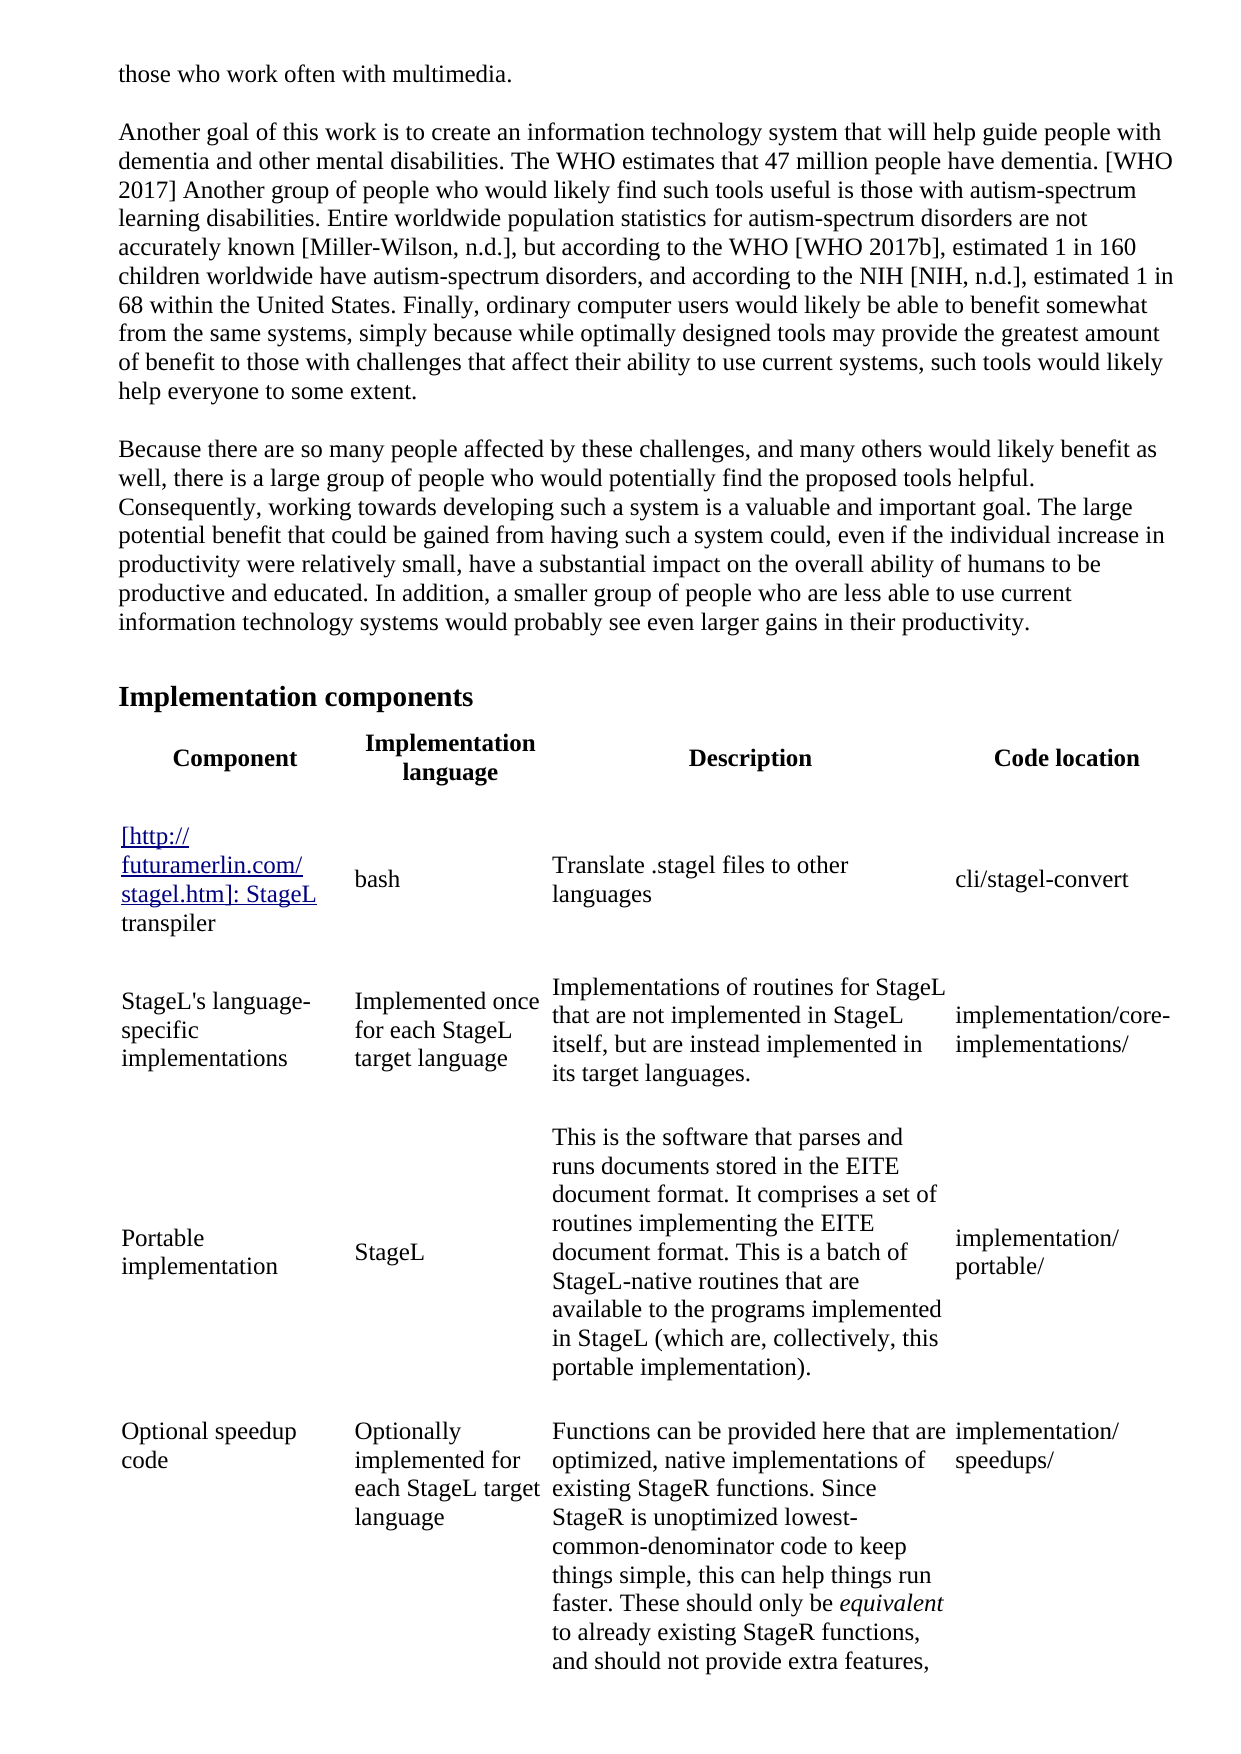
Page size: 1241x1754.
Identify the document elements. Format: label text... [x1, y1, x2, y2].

table_cell StageL [351, 1119, 549, 1413]
table_cell Functions can be provided here that are optimized, native implementations of existing StageR functions. Since StageR is unoptimized lowest-common-denominator code to keep things simple, this can help things run faster. These should only be equivalent to already existing StageR functions, and should not provide extra features, [549, 1413, 952, 1678]
text those who work often with multimedia. [118, 59, 1181, 88]
subtitle Implementation components [118, 679, 1181, 713]
table_cell implementation/core-implementations/ [952, 969, 1181, 1119]
table_cell Implementations of routines for StageL that are not implemented in StageL itself, but are instead implemented in its target languages. [549, 969, 952, 1119]
table_header Component [118, 726, 351, 818]
text Another goal of this work is to create an information technology system that will help guide people with dementia and other mental disabilities. The WHO estimates that 47 million people have dementia. [WHO 2017] Another group of people who would likely find such tools useful is those with autism-spectrum learning disabilities. Entire worldwide population statistics for autism-spectrum disorders are not accurately known [Miller-Wilson, n.d.], but according to the WHO [WHO 2017b], estimated 1 in 160 children worldwide have autism-spectrum disorders, and according to the NIH [NIH, n.d.], estimated 1 in 68 within the United States. Finally, ordinary computer users would likely be able to benefit somewhat from the same systems, simply because while optimally designed tools may provide the greatest amount of benefit to those with challenges that affect their ability to use current systems, such tools would likely help everyone to some extent. [118, 117, 1181, 405]
table_cell Optional speedup code [118, 1413, 351, 1678]
table_cell StageL's language-specific implementations [118, 969, 351, 1119]
table_cell This is the software that parses and runs documents stored in the EITE document format. It comprises a set of routines implementing the EITE document format. This is a batch of StageL-native routines that are available to the programs implemented in StageL (which are, collectively, this portable implementation). [549, 1119, 952, 1413]
table_cell Portable implementation [118, 1119, 351, 1413]
table_cell Optionally implemented for each StageL target language [351, 1413, 549, 1678]
table_cell bash [351, 819, 549, 969]
table_header Description [549, 726, 952, 818]
table_cell implementation/speedups/ [952, 1413, 1181, 1678]
table_cell Translate .stagel files to other languages [549, 819, 952, 969]
table_cell cli/stagel-convert [952, 819, 1181, 969]
table_cell Implemented once for each StageL target language [351, 969, 549, 1119]
table_header Implementation language [351, 726, 549, 818]
text Because there are so many people affected by these challenges, and many others would likely benefit as well, there is a large group of people who would potentially find the proposed tools helpful. Consequently, working towards developing such a system is a valuable and important goal. The large potential benefit that could be gained from having such a system could, even if the individual increase in productivity were relatively small, have a substantial impact on the overall ability of humans to be productive and educated. In addition, a smaller group of people who are less able to use current information technology systems would probably see even larger gains in their productivity. [118, 434, 1181, 636]
table_header Code location [952, 726, 1181, 818]
table_cell [http://futuramerlin.com/stagel.htm]: StageL transpiler [118, 819, 351, 969]
table_cell implementation/portable/ [952, 1119, 1181, 1413]
